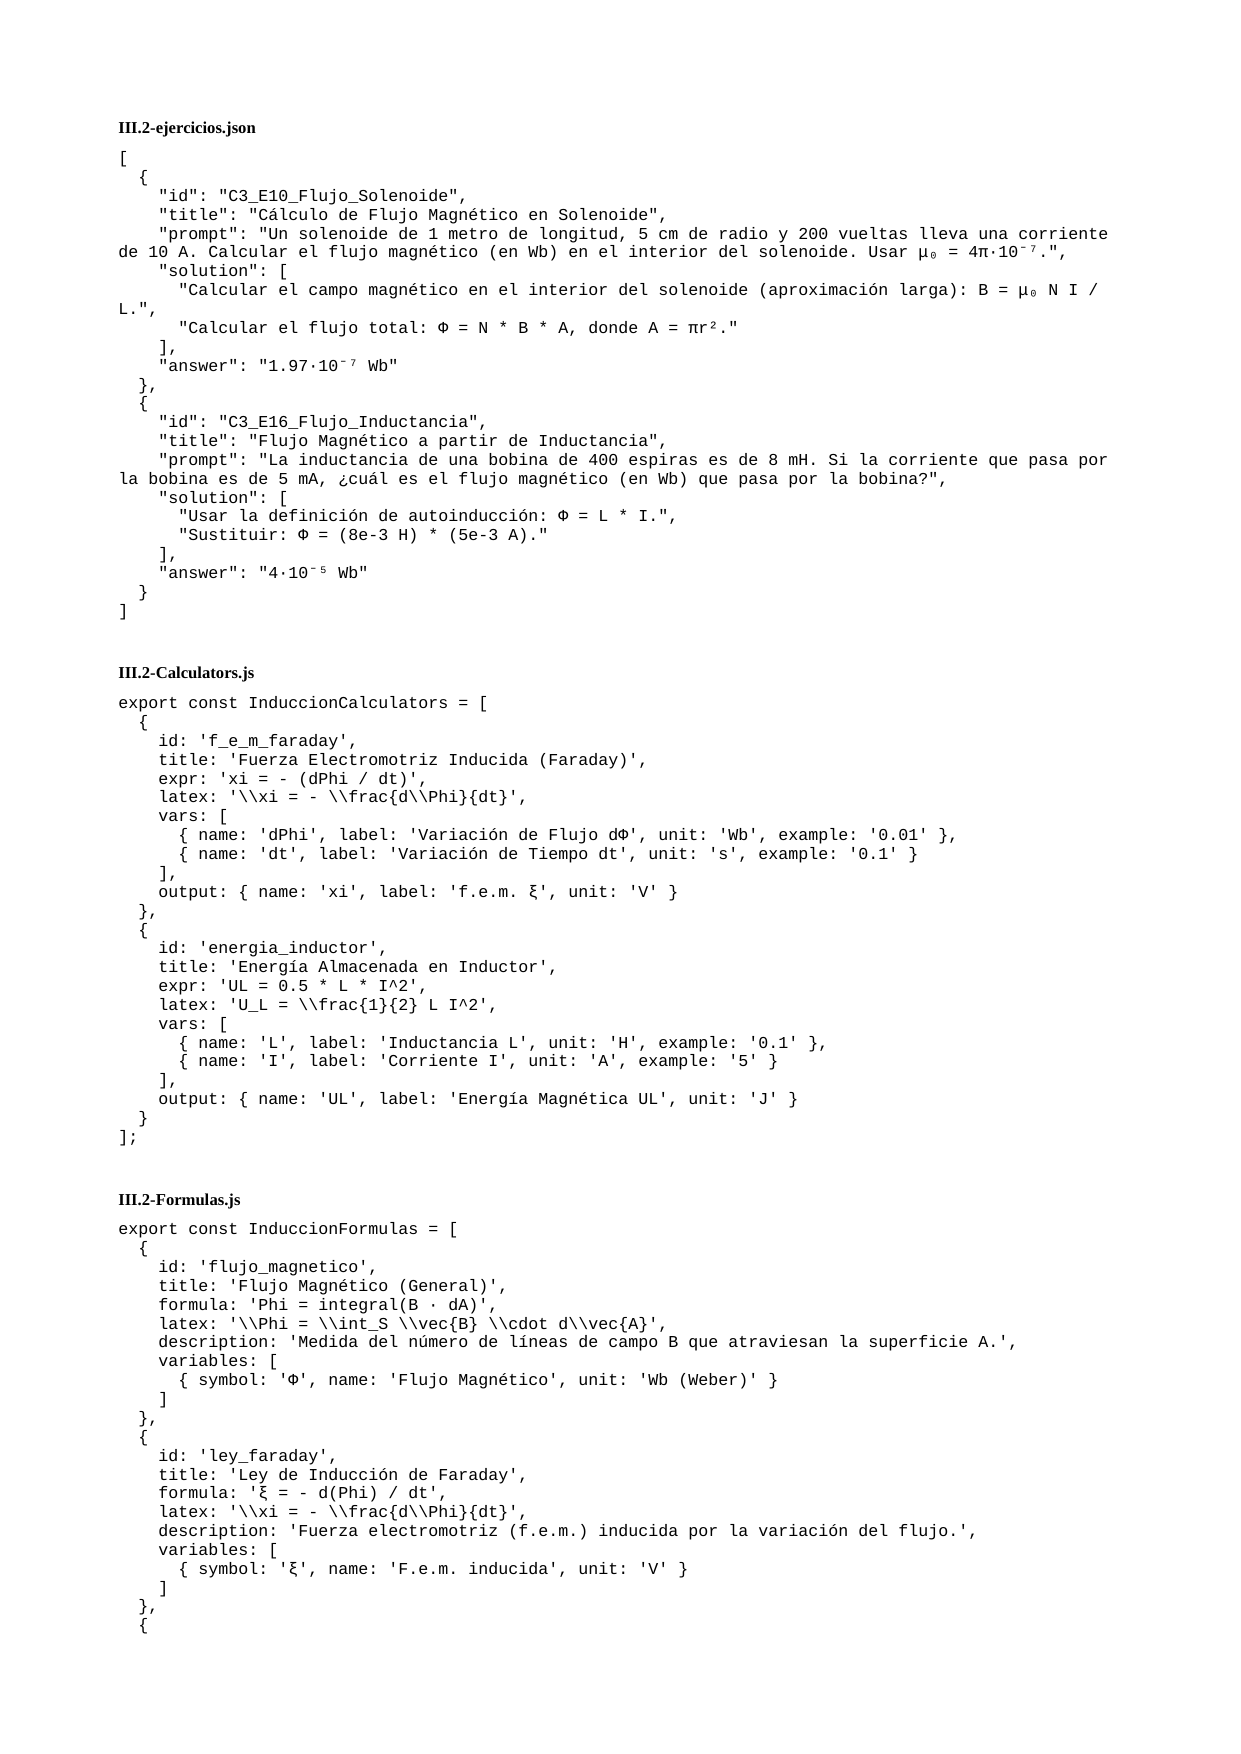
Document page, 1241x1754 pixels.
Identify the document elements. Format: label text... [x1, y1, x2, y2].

text "solution": [ [118, 263, 1122, 282]
text "id": "C3_E16_Flujo_Inductancia", [118, 414, 1122, 433]
text } [118, 583, 1122, 602]
text "id": "C3_E10_Flujo_Solenoide", [118, 187, 1122, 206]
text vars: [ [118, 808, 1122, 827]
text { [118, 395, 1122, 414]
text { symbol: 'Φ', name: 'Flujo Magnético', unit: 'Wb (Weber)' } [118, 1372, 1122, 1391]
text ]; [118, 1128, 1122, 1147]
text "answer": "1.97·10⁻⁷ Wb" [118, 357, 1122, 376]
text { [118, 1617, 1122, 1636]
text description: 'Medida del número de líneas de campo B que atraviesan la superficie A.', [118, 1334, 1122, 1353]
text output: { name: 'UL', label: 'Energía Magnética UL', unit: 'J' } [118, 1091, 1122, 1109]
text "Calcular el flujo total: Φ = N * B * A, donde A = πr²." [118, 319, 1122, 338]
text ], [118, 338, 1122, 357]
text id: 'energia_inductor', [118, 940, 1122, 959]
text description: 'Fuerza electromotriz (f.e.m.) inducida por la variación del flujo.', [118, 1523, 1122, 1541]
text [ [118, 150, 1122, 169]
text variables: [ [118, 1541, 1122, 1560]
text }, [118, 376, 1122, 395]
text latex: '\\xi = - \\frac{d\\Phi}{dt}', [118, 789, 1122, 808]
text ] [118, 1391, 1122, 1409]
text ], [118, 1072, 1122, 1091]
text id: 'ley_faraday', [118, 1447, 1122, 1466]
text expr: 'xi = - (dPhi / dt)', [118, 770, 1122, 789]
text { [118, 921, 1122, 940]
text }, [118, 1598, 1122, 1617]
text "Calcular el campo magnético en el interior del solenoide (aproximación larga): B = μ₀ N I / L.", [118, 282, 1122, 319]
text latex: '\\xi = - \\frac{d\\Phi}{dt}', [118, 1504, 1122, 1523]
text id: 'flujo_magnetico', [118, 1259, 1122, 1277]
text { [118, 169, 1122, 187]
text latex: 'U_L = \\frac{1}{2} L I^2', [118, 996, 1122, 1015]
text "prompt": "La inductancia de una bobina de 400 espiras es de 8 mH. Si la corriente que pasa por la bobina es de 5 mA, ¿cuál es el flujo magnético (en Wb) que pasa por la bobina?", [118, 451, 1122, 489]
text title: 'Flujo Magnético (General)', [118, 1277, 1122, 1296]
text "solution": [ [118, 489, 1122, 508]
text vars: [ [118, 1015, 1122, 1034]
text ], [118, 864, 1122, 883]
text }, [118, 1409, 1122, 1428]
text { name: 'dPhi', label: 'Variación de Flujo dΦ', unit: 'Wb', example: '0.01' }, [118, 827, 1122, 846]
text { name: 'L', label: 'Inductancia L', unit: 'H', example: '0.1' }, [118, 1034, 1122, 1053]
text "title": "Cálculo de Flujo Magnético en Solenoide", [118, 206, 1122, 225]
text } [118, 1109, 1122, 1128]
text "Sustituir: Φ = (8e-3 H) * (5e-3 A)." [118, 527, 1122, 546]
subtitle III.2-Calculators.js [118, 663, 1122, 682]
text "title": "Flujo Magnético a partir de Inductancia", [118, 433, 1122, 451]
text export const InduccionFormulas = [ [118, 1221, 1122, 1240]
text { [118, 1428, 1122, 1447]
text { [118, 1240, 1122, 1259]
text output: { name: 'xi', label: 'f.e.m. ξ', unit: 'V' } [118, 883, 1122, 902]
subtitle III.2-Formulas.js [118, 1189, 1122, 1208]
text "Usar la definición de autoinducción: Φ = L * I.", [118, 508, 1122, 527]
subtitle III.2-ejercicios.json [118, 118, 1122, 137]
text title: 'Fuerza Electromotriz Inducida (Faraday)', [118, 751, 1122, 770]
text ], [118, 546, 1122, 564]
text "answer": "4·10⁻⁵ Wb" [118, 564, 1122, 583]
text title: 'Energía Almacenada en Inductor', [118, 959, 1122, 978]
text { name: 'I', label: 'Corriente I', unit: 'A', example: '5' } [118, 1053, 1122, 1072]
text { [118, 714, 1122, 732]
text id: 'f_e_m_faraday', [118, 732, 1122, 751]
text { name: 'dt', label: 'Variación de Tiempo dt', unit: 's', example: '0.1' } [118, 846, 1122, 864]
text title: 'Ley de Inducción de Faraday', [118, 1466, 1122, 1485]
text formula: 'ξ = - d(Phi) / dt', [118, 1485, 1122, 1504]
text ] [118, 602, 1122, 621]
text formula: 'Phi = integral(B · dA)', [118, 1296, 1122, 1315]
text "prompt": "Un solenoide de 1 metro de longitud, 5 cm de radio y 200 vueltas lleva una corriente de 10 A. Calcular el flujo magnético (en Wb) en el interior del solenoide. Usar μ₀ = 4π·10⁻⁷.", [118, 225, 1122, 263]
text variables: [ [118, 1353, 1122, 1372]
text latex: '\\Phi = \\int_S \\vec{B} \\cdot d\\vec{A}', [118, 1315, 1122, 1334]
text ] [118, 1579, 1122, 1598]
text { symbol: 'ξ', name: 'F.e.m. inducida', unit: 'V' } [118, 1560, 1122, 1579]
text }, [118, 902, 1122, 921]
text export const InduccionCalculators = [ [118, 695, 1122, 714]
text expr: 'UL = 0.5 * L * I^2', [118, 978, 1122, 996]
